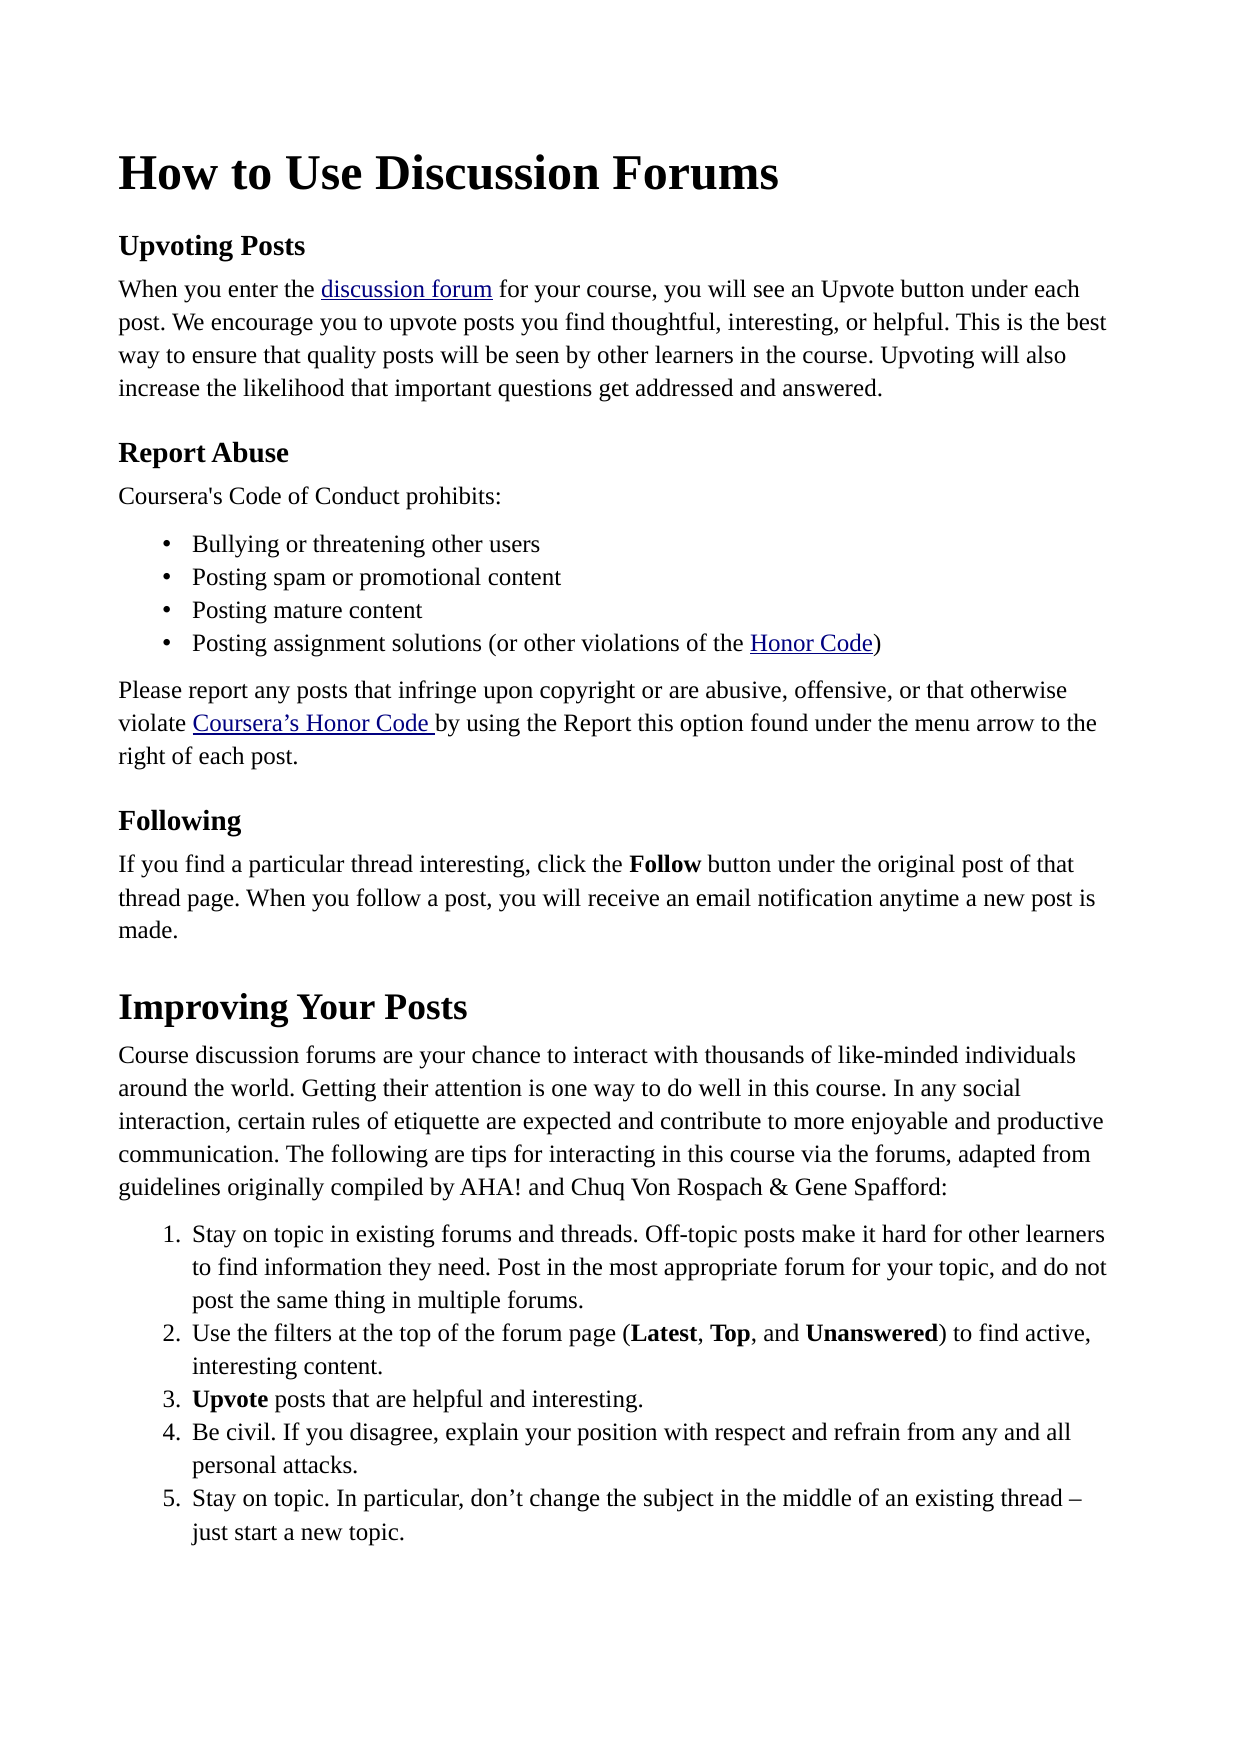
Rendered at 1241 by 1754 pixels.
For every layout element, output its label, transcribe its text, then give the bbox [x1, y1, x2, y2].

text Please report any posts that infringe upon copyright or are abusive, offensive, or that otherwise violate Coursera’s Honor Code by using the Report this option found under the menu arrow to the right of each post. [118, 675, 1122, 770]
subtitle How to Use Discussion Forums [118, 143, 1122, 201]
subtitle Improving Your Posts [118, 984, 1122, 1027]
text If you find a particular thread interesting, click the Follow button under the original post of that thread page. When you follow a post, you will receive an email notification anytime a new post is made. [118, 849, 1122, 944]
subtitle Following [118, 803, 1122, 837]
list Stay on topic in existing forums and threads. Off-topic posts make it hard for other learners to find information they need. Post in the most appropriate forum for your topic, and do not post the same thing in multiple forums. [162, 1219, 1122, 1314]
text Coursera's Code of Conduct prohibits: [118, 481, 1122, 510]
list Upvote posts that are helpful and interesting. [162, 1384, 1122, 1413]
list Be civil. If you disagree, explain your position with respect and refrain from any and all personal attacks. [162, 1417, 1122, 1479]
text Course discussion forums are your chance to interact with thousands of like-minded individuals around the world. Getting their attention is one way to do well in this course. In any social interaction, certain rules of etiquette are expected and contribute to more enjoyable and productive communication. The following are tips for interacting in this course via the forums, adapted from guidelines originally compiled by AHA! and Chuq Von Rospach & Gene Spafford: [118, 1040, 1122, 1201]
list Stay on topic. In particular, don’t change the subject in the middle of an existing thread – just start a new topic. [162, 1483, 1122, 1545]
list Use the filters at the top of the forum page (Latest, Top, and Unanswered) to find active, interesting content. [162, 1318, 1122, 1380]
text When you enter the discussion forum for your course, you will see an Upvote button under each post. We encourage you to upvote posts you find thoughtful, interesting, or helpful. This is the best way to ensure that quality posts will be seen by other learners in the course. Upvoting will also increase the likelihood that important questions get addressed and answered. [118, 274, 1122, 402]
list Posting assignment solutions (or other violations of the Honor Code) [162, 628, 1122, 656]
list Bullying or threatening other users [162, 529, 1122, 557]
list Posting mature content [162, 595, 1122, 623]
subtitle Report Abuse [118, 435, 1122, 468]
list Posting spam or promotional content [162, 562, 1122, 590]
subtitle Upvoting Posts [118, 228, 1122, 261]
